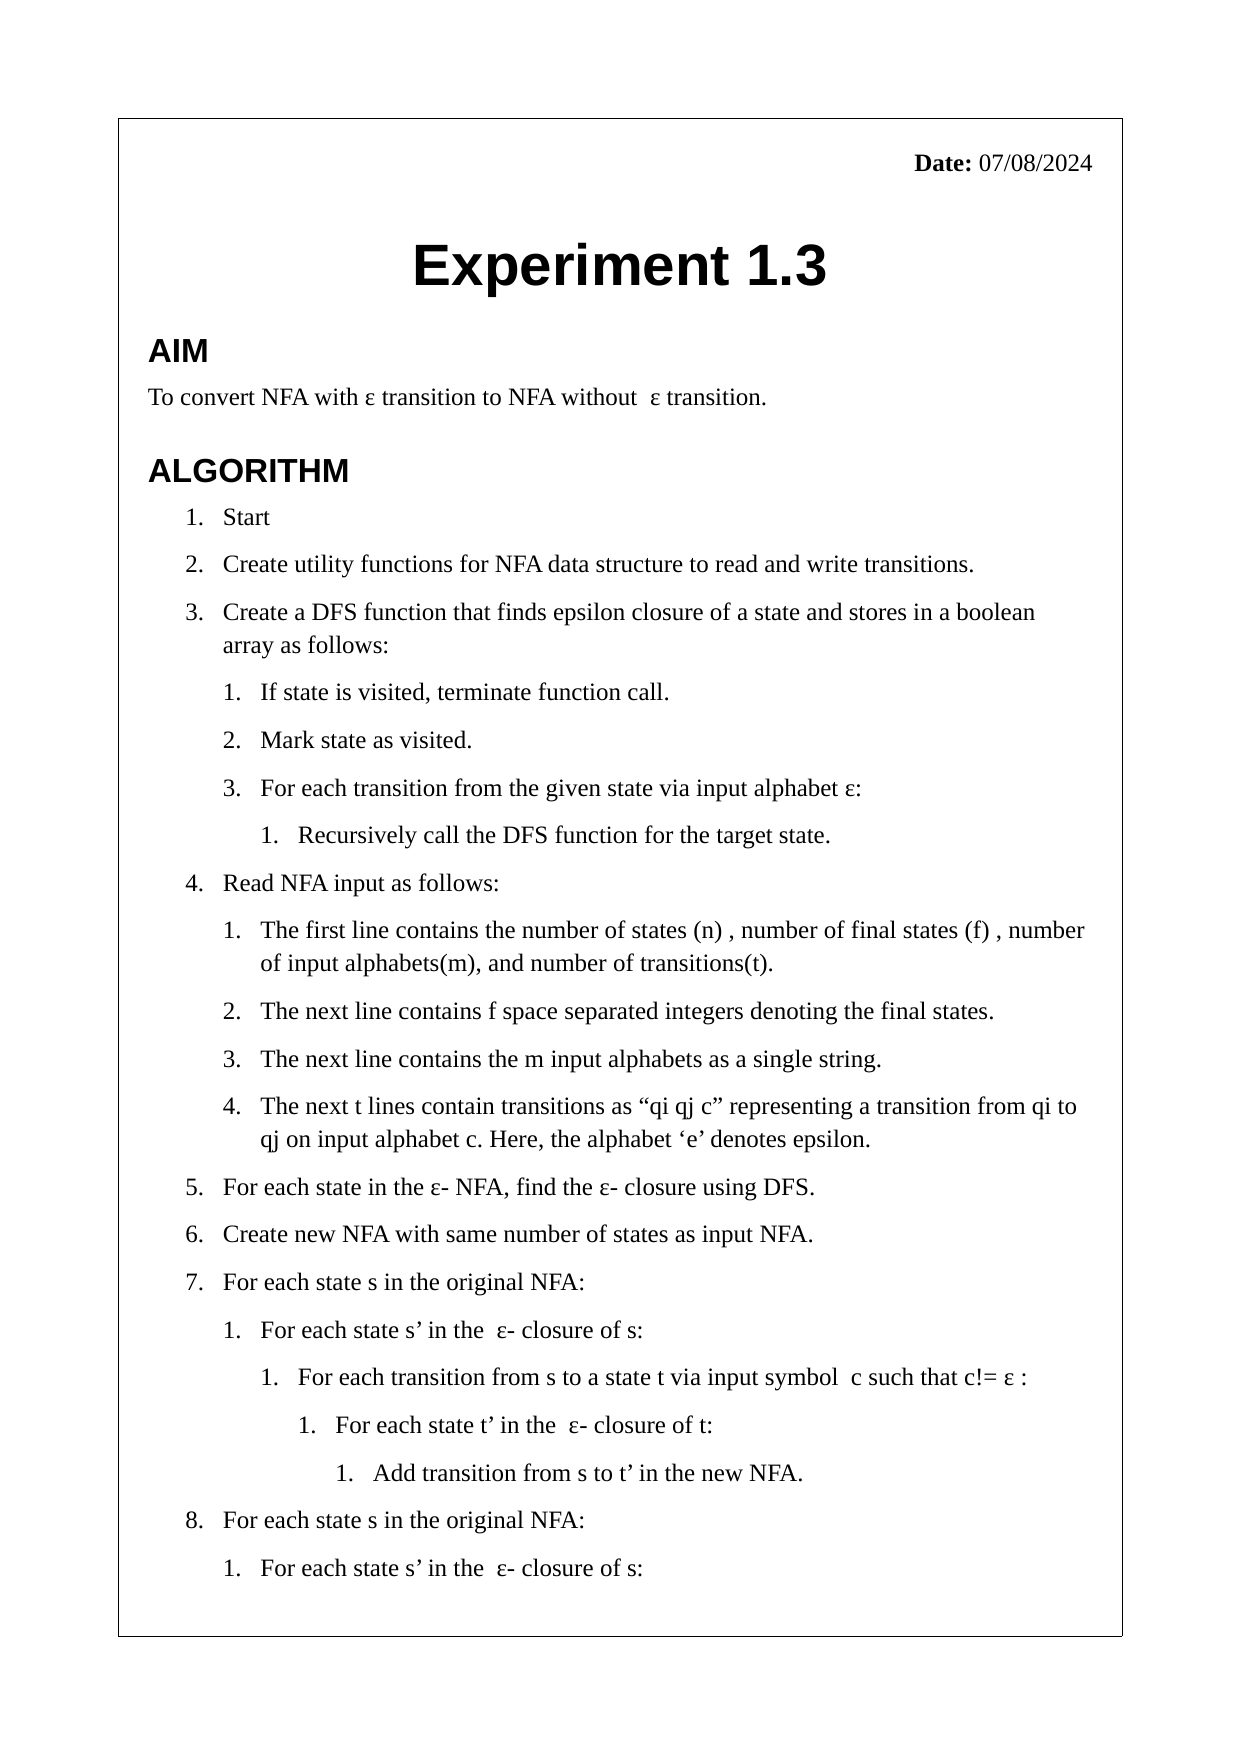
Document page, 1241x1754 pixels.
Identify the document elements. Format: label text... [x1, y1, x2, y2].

list Create new NFA with same number of states as input NFA. [185, 1219, 1092, 1248]
list For each transition from s to a state t via input symbol c such that c!= ε : [260, 1362, 1092, 1391]
text To convert NFA with ε transition to NFA without ε transition. [148, 382, 1092, 411]
list The next line contains f space separated integers denoting the final states. [223, 996, 1092, 1025]
list Add transition from s to t’ in the new NFA. [335, 1458, 1092, 1486]
list For each state s’ in the ε- closure of s: [223, 1315, 1092, 1343]
list The first line contains the number of states (n) , number of final states (f) , number of input alphabets(m), and number of transitions(t). [223, 916, 1092, 977]
list For each transition from the given state via input alphabet ε: [223, 773, 1092, 801]
subtitle AIM [148, 331, 1092, 370]
list Start [185, 502, 1092, 530]
list Recursively call the DFS function for the target state. [260, 820, 1092, 849]
list The next line contains the m input alphabets as a single string. [223, 1044, 1092, 1072]
subtitle ALGORITHM [148, 451, 1092, 489]
list For each state in the ε- NFA, find the ε- closure using DFS. [185, 1172, 1092, 1201]
list For each state s’ in the ε- closure of s: [223, 1553, 1092, 1582]
list Create a DFS function that finds epsilon closure of a state and stores in a boolean array as follows: [185, 597, 1092, 659]
list For each state t’ in the ε- closure of t: [298, 1410, 1092, 1439]
list For each state s in the original NFA: [185, 1267, 1092, 1296]
list Mark state as visited. [223, 725, 1092, 754]
list Create utility functions for NFA data structure to read and write transitions. [185, 549, 1092, 578]
list If state is visited, terminate function call. [223, 677, 1092, 706]
list The next t lines contain transitions as “qi qj c” representing a transition from qi to qj on input alphabet c. Here, the alphabet ‘e’ denotes epsilon. [223, 1091, 1092, 1153]
list Read NFA input as follows: [185, 868, 1092, 897]
title Experiment 1.3 [148, 231, 1092, 298]
list For each state s in the original NFA: [185, 1505, 1092, 1534]
